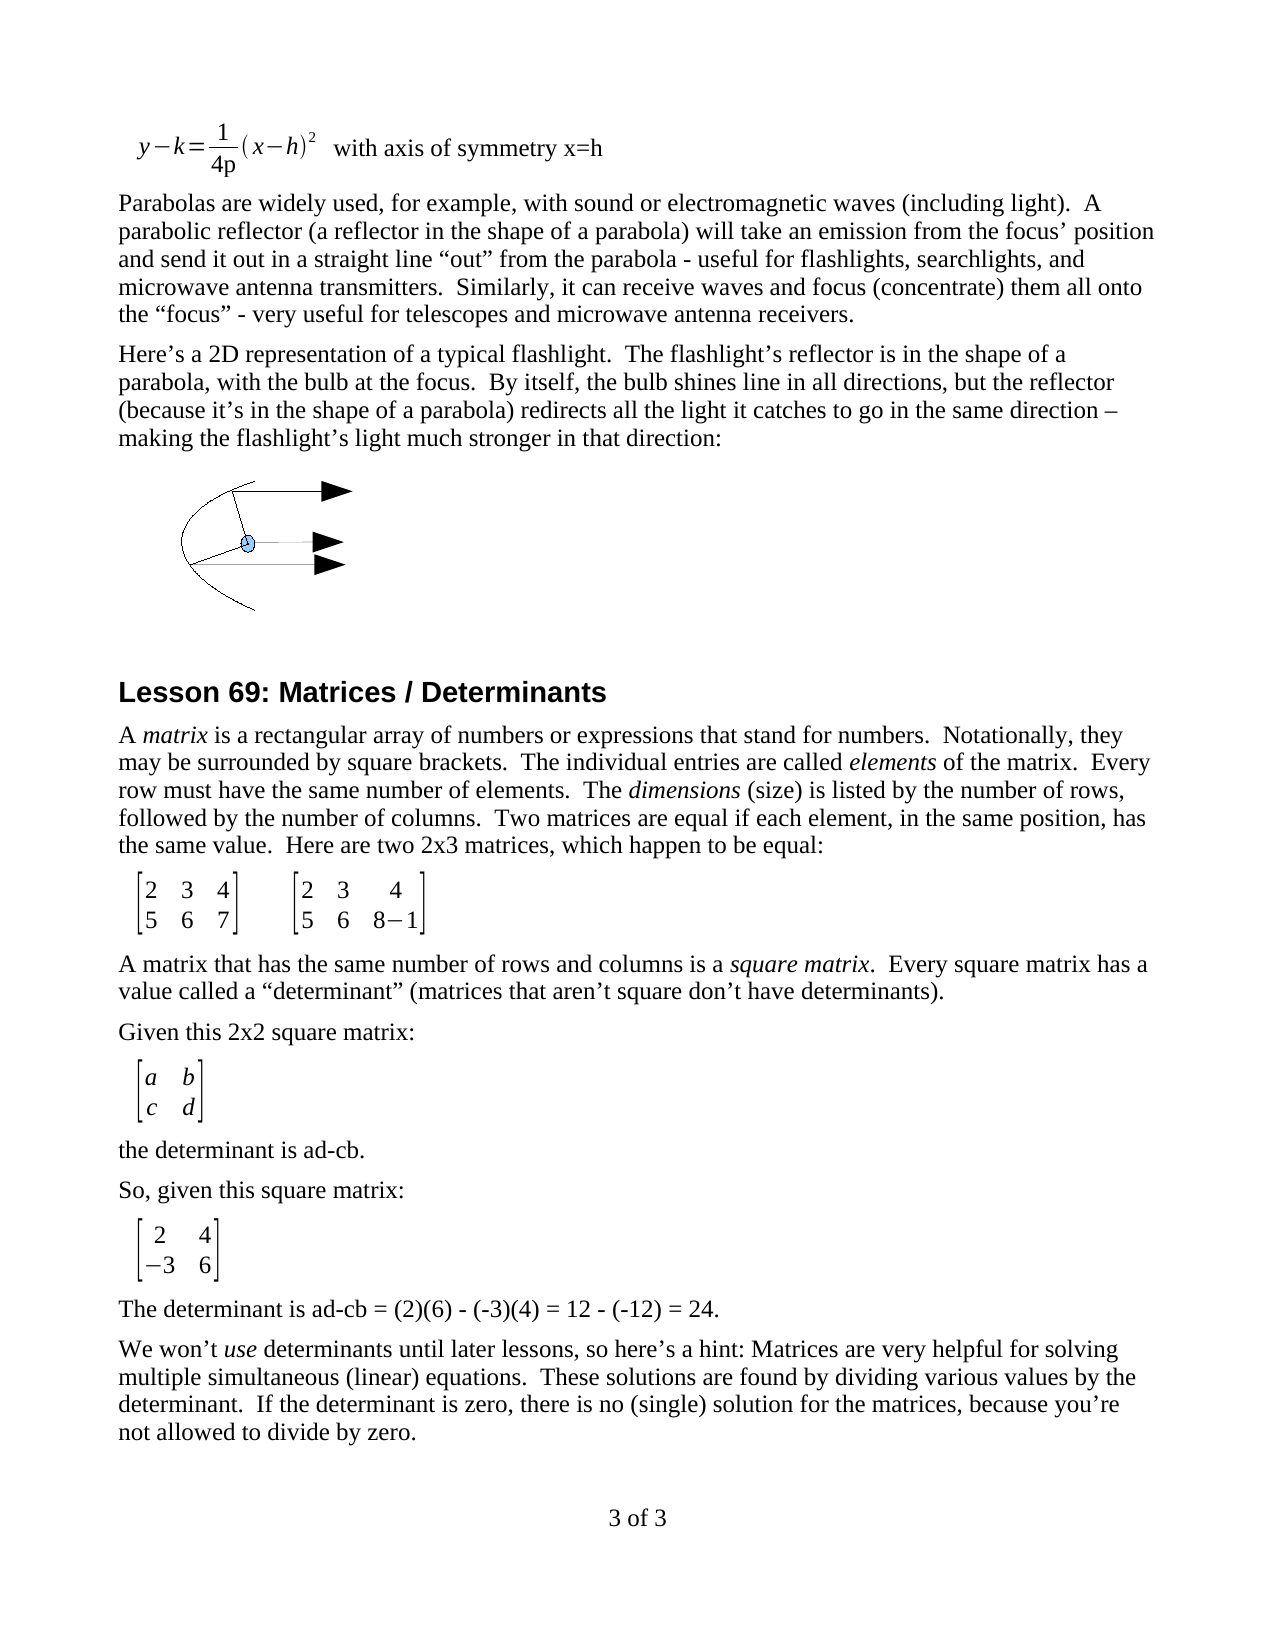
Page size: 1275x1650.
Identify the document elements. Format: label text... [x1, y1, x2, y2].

text Parabolas are widely used, for example, with sound or electromagnetic waves (including light). A parabolic reflector (a reflector in the shape of a parabola) will take an emission from the focus’ position and send it out in a straight line “out” from the parabola - useful for flashlights, searchlights, and microwave antenna transmitters. Similarly, it can receive waves and focus (concentrate) them all onto the “focus” - very useful for telescopes and microwave antenna receivers. [118, 189, 1157, 328]
text Given this 2x2 square matrix: [118, 1018, 1157, 1045]
text The determinant is ad-cb = (2)(6) - (-3)(4) = 12 - (-12) = 24. [118, 1295, 1157, 1322]
text A matrix is a rectangular array of numbers or expressions that stand for numbers. Notationally, they may be surrounded by square brackets. The individual entries are called elements of the matrix. Every row must have the same number of elements. The dimensions (size) is listed by the number of rows, followed by the number of columns. Two matrices are equal if each element, in the same position, has the same value. Here are two 2x3 matrices, which happen to be equal: [118, 721, 1157, 859]
text with axis of symmetry x=h [118, 118, 1157, 177]
text Here’s a 2D representation of a typical flashlight. The flashlight’s reflector is in the shape of a parabola, with the bulb at the focus. By itself, the bulb shines line in all directions, but the reflector (because it’s in the shape of a parabola) redirects all the light it catches to go in the same direction – making the flashlight’s light much stronger in that direction: [118, 341, 1157, 451]
subtitle Lesson 69: Matrices / Determinants [118, 676, 1157, 708]
text So, given this square matrix: [118, 1176, 1157, 1204]
text A matrix that has the same number of rows and columns is a square matrix. Every square matrix has a value called a “determinant” (matrices that aren’t square don’t have determinants). [118, 950, 1157, 1005]
text the determinant is ad-cb. [118, 1136, 1157, 1164]
text We won’t use determinants until later lessons, so here’s a hint: Matrices are very helpful for solving multiple simultaneous (linear) equations. These solutions are found by dividing various values by the determinant. If the determinant is zero, there is no (single) solution for the matrices, because you’re not allowed to divide by zero. [118, 1335, 1157, 1446]
